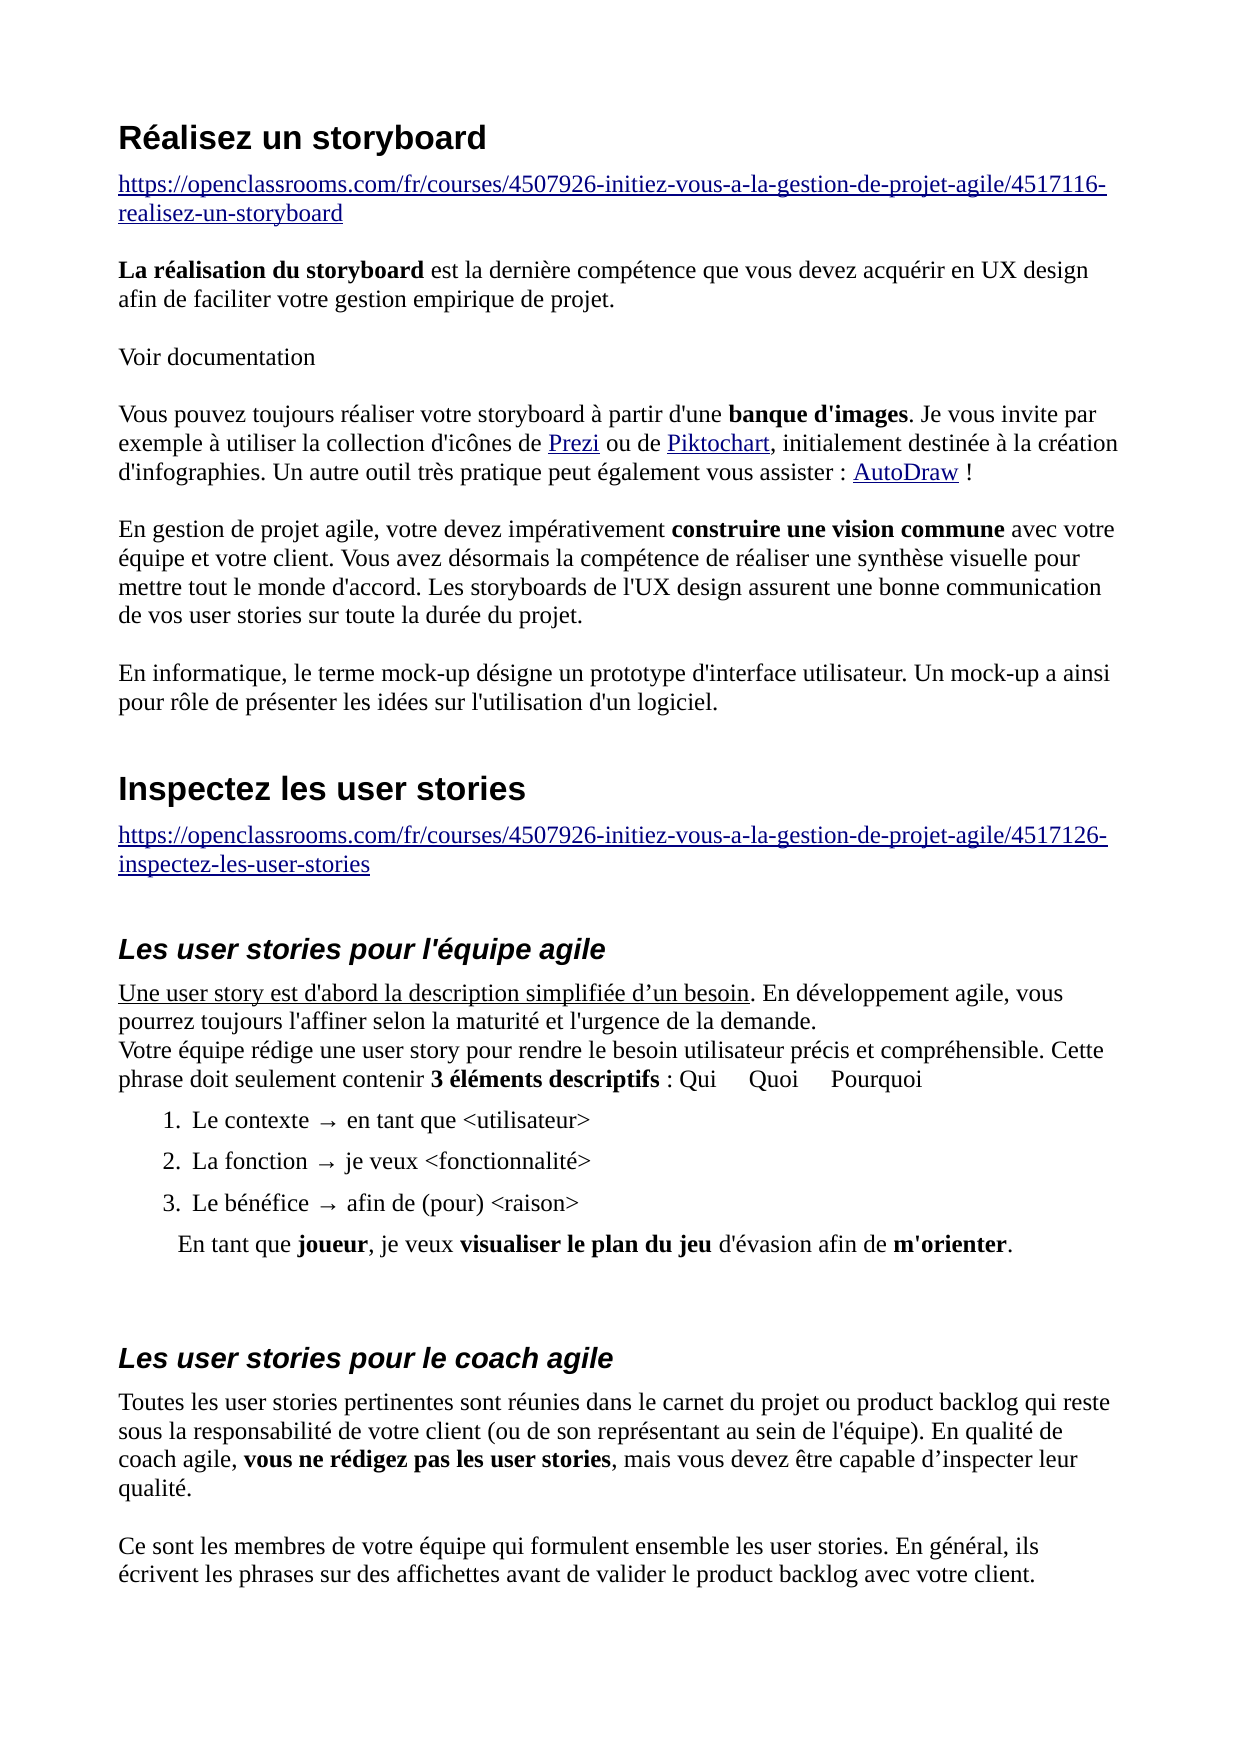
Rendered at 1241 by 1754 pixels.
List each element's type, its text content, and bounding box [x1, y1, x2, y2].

text En gestion de projet agile, votre devez impérativement construire une vision commune avec votre équipe et votre client. Vous avez désormais la compétence de réaliser une synthèse visuelle pour mettre tout le monde d'accord. Les storyboards de l'UX design assurent une bonne communication de vos user stories sur toute la durée du projet. [118, 514, 1122, 629]
text Voir documentation [118, 342, 1122, 371]
text Une user story est d'abord la description simplifiée d’un besoin. En développement agile, vous pourrez toujours l'affiner selon la maturité et l'urgence de la demande. [118, 978, 1122, 1035]
subtitle Réalisez un storyboard [118, 118, 1122, 157]
text Votre équipe rédige une user story pour rendre le besoin utilisateur précis et compréhensible. Cette phrase doit seulement contenir 3 éléments descriptifs : Qui ❔ Quoi ❔ Pourquoi ❔ [118, 1035, 1122, 1093]
text En tant que joueur, je veux visualiser le plan du jeu d'évasion afin de m'orienter. [177, 1229, 1063, 1258]
subtitle Les user stories pour le coach agile [118, 1341, 1122, 1374]
list Le bénéfice → afin de (pour) <raison> [162, 1188, 1122, 1216]
text Ce sont les membres de votre équipe qui formulent ensemble les user stories. En général, ils écrivent les phrases sur des affichettes avant de valider le product backlog avec votre client. [118, 1531, 1122, 1588]
text Toutes les user stories pertinentes sont réunies dans le carnet du projet ou product backlog qui reste sous la responsabilité de votre client (ou de son représentant au sein de l'équipe). En qualité de coach agile, vous ne rédigez pas les user stories, mais vous devez être capable d’inspecter leur qualité. [118, 1387, 1122, 1502]
subtitle Inspectez les user stories [118, 769, 1122, 808]
text https://openclassrooms.com/fr/courses/4507926-initiez-vous-a-la-gestion-de-projet-agile/4517126-inspectez-les-user-stories [118, 820, 1122, 878]
text La réalisation du storyboard est la dernière compétence que vous devez acquérir en UX design afin de faciliter votre gestion empirique de projet. [118, 256, 1122, 313]
list La fonction → je veux <fonctionnalité> [162, 1146, 1122, 1175]
text https://openclassrooms.com/fr/courses/4507926-initiez-vous-a-la-gestion-de-projet-agile/4517116-realisez-un-storyboard [118, 169, 1122, 227]
text En informatique, le terme mock-up désigne un prototype d'interface utilisateur. Un mock-up a ainsi pour rôle de présenter les idées sur l'utilisation d'un logiciel. [118, 658, 1122, 716]
text Vous pouvez toujours réaliser votre storyboard à partir d'une banque d'images. Je vous invite par exemple à utiliser la collection d'icônes de Prezi ou de Piktochart, initialement destinée à la création d'infographies. Un autre outil très pratique peut également vous assister : AutoDraw ! [118, 399, 1122, 486]
subtitle Les user stories pour l'équipe agile [118, 932, 1122, 965]
list Le contexte → en tant que <utilisateur> [162, 1105, 1122, 1134]
